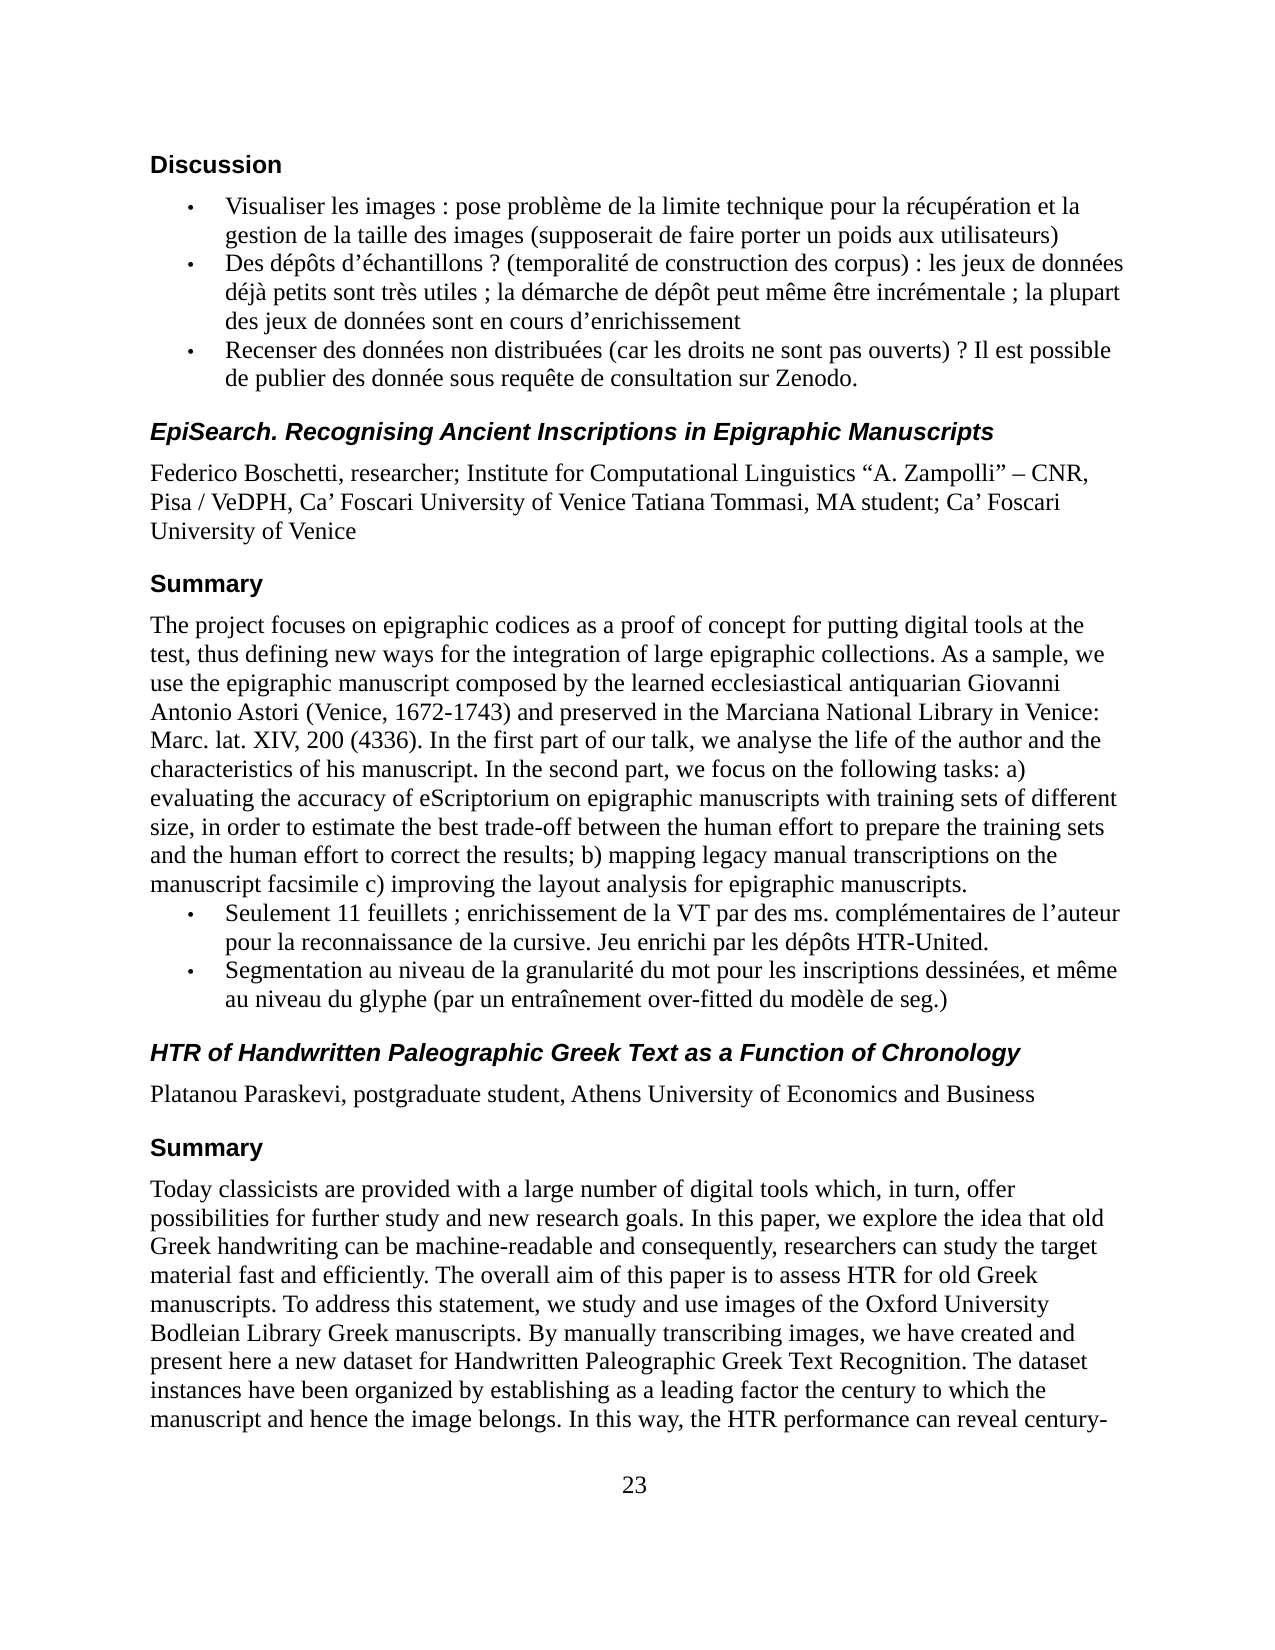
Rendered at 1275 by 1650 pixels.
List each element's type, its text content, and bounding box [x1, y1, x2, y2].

subtitle Summary [150, 1133, 1125, 1161]
subtitle Summary [150, 569, 1125, 598]
subtitle Discussion [150, 150, 1125, 178]
list Recenser des données non distribuées (car les droits ne sont pas ouverts) ? Il est possible de publier des donnée sous requête de consultation sur Zenodo. [187, 335, 1125, 392]
list Des dépôts d’échantillons ? (temporalité de construction des corpus) : les jeux de données déjà petits sont très utiles ; la démarche de dépôt peut même être incrémentale ; la plupart des jeux de données sont en cours d’enrichissement [187, 248, 1125, 335]
text Federico Boschetti, researcher; Institute for Computational Linguistics “A. Zampolli” – CNR, Pisa / VeDPH, Ca’ Foscari University of Venice Tatiana Tommasi, MA student; Ca’ Foscari University of Venice [150, 458, 1125, 544]
list Segmentation au niveau de la granularité du mot pour les inscriptions dessinées, et même au niveau du glyphe (par un entraînement over-fitted du modèle de seg.) [187, 956, 1125, 1013]
subtitle EpiSearch. Recognising Ancient Inscriptions in Epigraphic Manuscripts [150, 417, 1125, 446]
text Today classicists are provided with a large number of digital tools which, in turn, offer possibilities for further study and new research goals. In this paper, we explore the idea that old Greek handwriting can be machine-readable and consequently, researchers can study the target material fast and efficiently. The overall aim of this paper is to assess HTR for old Greek manuscripts. To address this statement, we study and use images of the Oxford University Bodleian Library Greek manuscripts. By manually transcribing images, we have created and present here a new dataset for Handwritten Paleographic Greek Text Recognition. The dataset instances have been organized by establishing as a leading factor the century to which the manuscript and hence the image belongs. In this way, the HTR performance can reveal century- [150, 1174, 1125, 1433]
list Seulement 11 feuillets ; enrichissement de la VT par des ms. complémentaires de l’auteur pour la reconnaissance de la cursive. Jeu enrichi par les dépôts HTR-United. [187, 898, 1125, 956]
list Visualiser les images : pose problème de la limite technique pour la récupération et la gestion de la taille des images (supposerait de faire porter un poids aux utilisateurs) [187, 191, 1125, 248]
text The project focuses on epigraphic codices as a proof of concept for putting digital tools at the test, thus defining new ways for the integration of large epigraphic collections. As a sample, we use the epigraphic manuscript composed by the learned ecclesiastical antiquarian Giovanni Antonio Astori (Venice, 1672-1743) and preserved in the Marciana National Library in Venice: Marc. lat. XIV, 200 (4336). In the first part of our talk, we analyse the life of the author and the characteristics of his manuscript. In the second part, we focus on the following tasks: a) evaluating the accuracy of eScriptorium on epigraphic manuscripts with training sets of different size, in order to estimate the best trade-off between the human effort to prepare the training sets and the human effort to correct the results; b) mapping legacy manual transcriptions on the manuscript facsimile c) improving the layout analysis for epigraphic manuscripts. [150, 611, 1125, 898]
subtitle HTR of Handwritten Paleographic Greek Text as a Function of Chronology [150, 1038, 1125, 1067]
text Platanou Paraskevi, postgraduate student, Athens University of Economics and Business [150, 1079, 1125, 1108]
